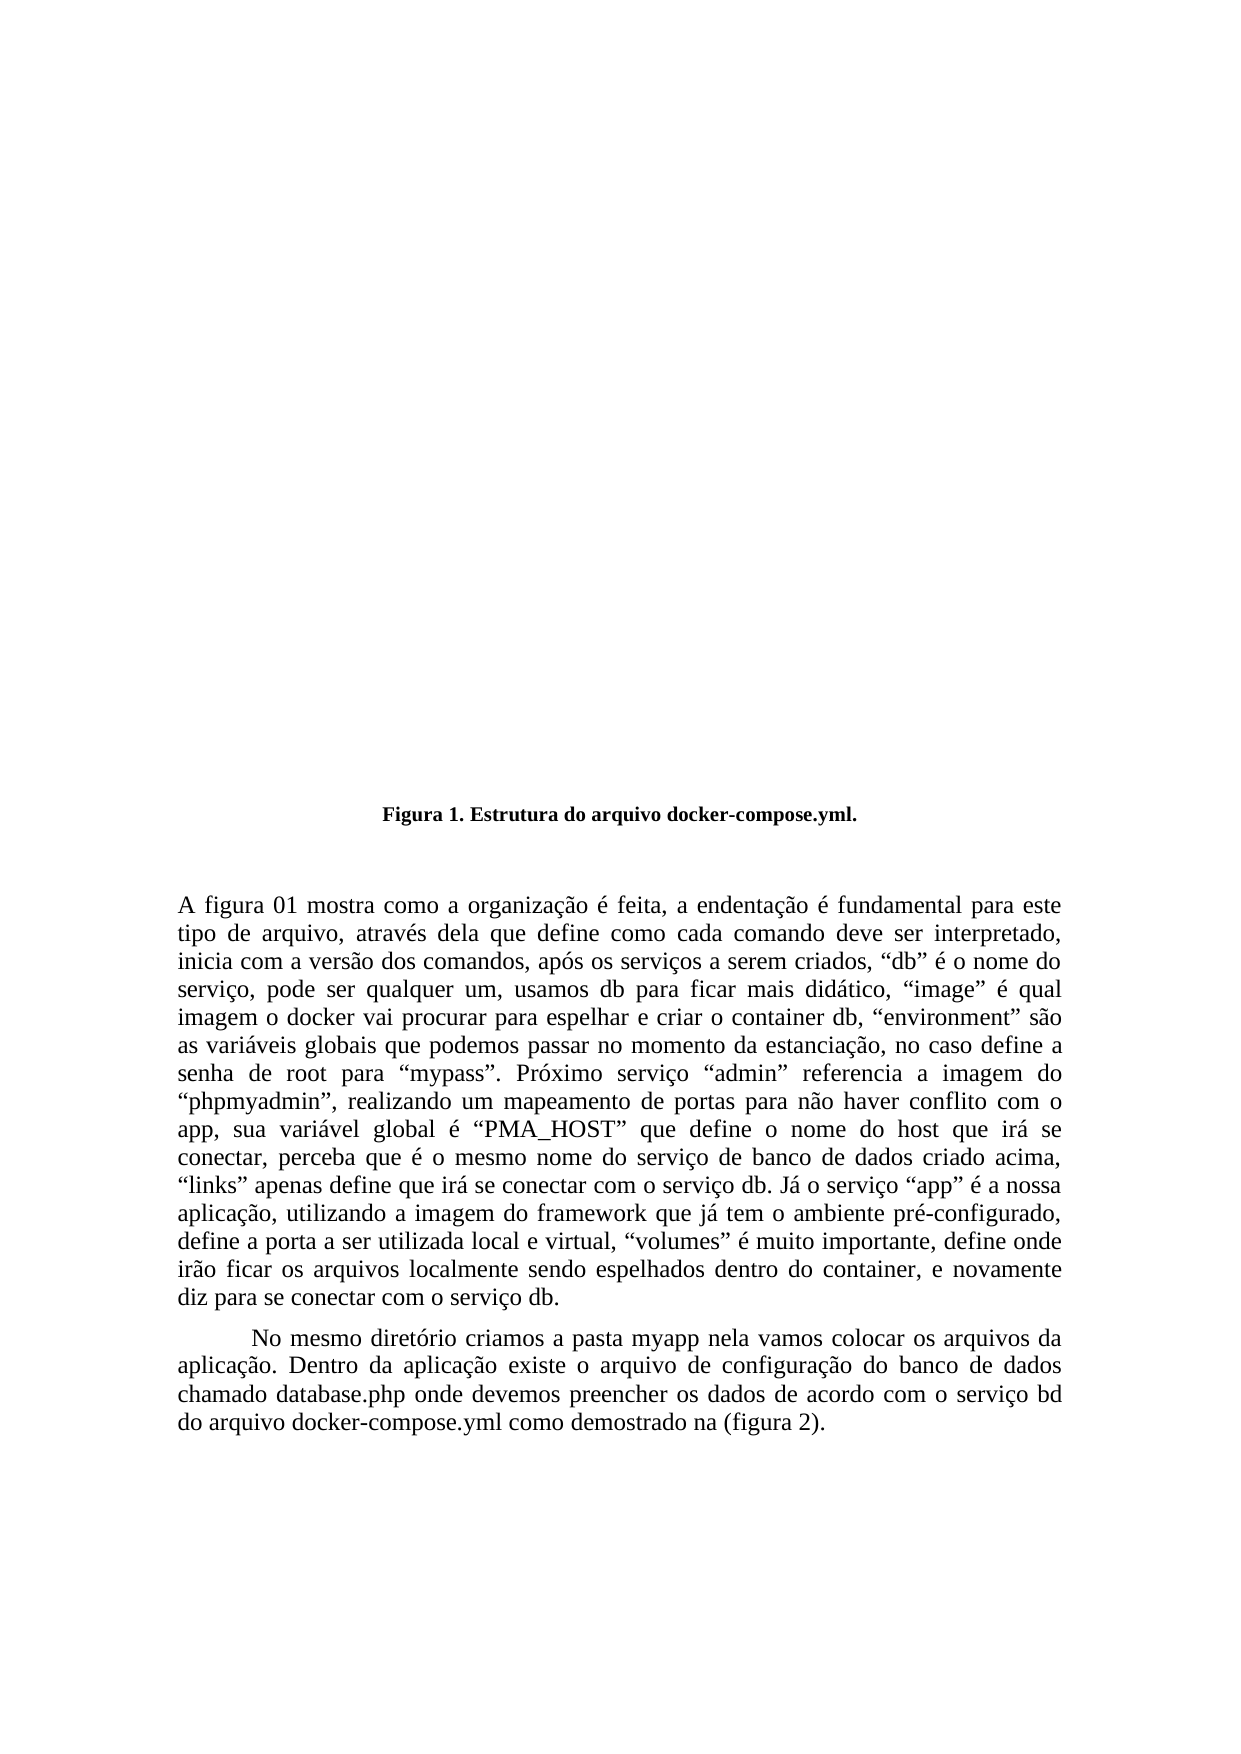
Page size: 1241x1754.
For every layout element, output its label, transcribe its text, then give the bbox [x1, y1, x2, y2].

text No mesmo diretório criamos a pasta myapp nela vamos colocar os arquivos da aplicação. Dentro da aplicação existe o arquivo de configuração do banco de dados chamado database.php onde devemos preencher os dados de acordo com o serviço bd do arquivo docker-compose.yml como demostrado na (figura 2). [177, 1323, 1063, 1436]
text A figura 01 mostra como a organização é feita, a endentação é fundamental para este tipo de arquivo, através dela que define como cada comando deve ser interpretado, inicia com a versão dos comandos, após os serviços a serem criados, “db” é o nome do serviço, pode ser qualquer um, usamos db para ficar mais didático, “image” é qual imagem o docker vai procurar para espelhar e criar o container db, “environment” são as variáveis globais que podemos passar no momento da estanciação, no caso define a senha de root para “mypass”. Próximo serviço “admin” referencia a imagem do “phpmyadmin”, realizando um mapeamento de portas para não haver conflito com o app, sua variável global é “PMA_HOST” que define o nome do host que irá se conectar, perceba que é o mesmo nome do serviço de banco de dados criado acima, “links” apenas define que irá se conectar com o serviço db. Já o serviço “app” é a nossa aplicação, utilizando a imagem do framework que já tem o ambiente pré-configurado, define a porta a ser utilizada local e virtual, “volumes” é muito importante, define onde irão ficar os arquivos localmente sendo espelhados dentro do container, e novamente diz para se conectar com o serviço db. [177, 891, 1063, 1311]
text Figura 1. Estrutura do arquivo docker-compose.yml. [224, 207, 1016, 826]
